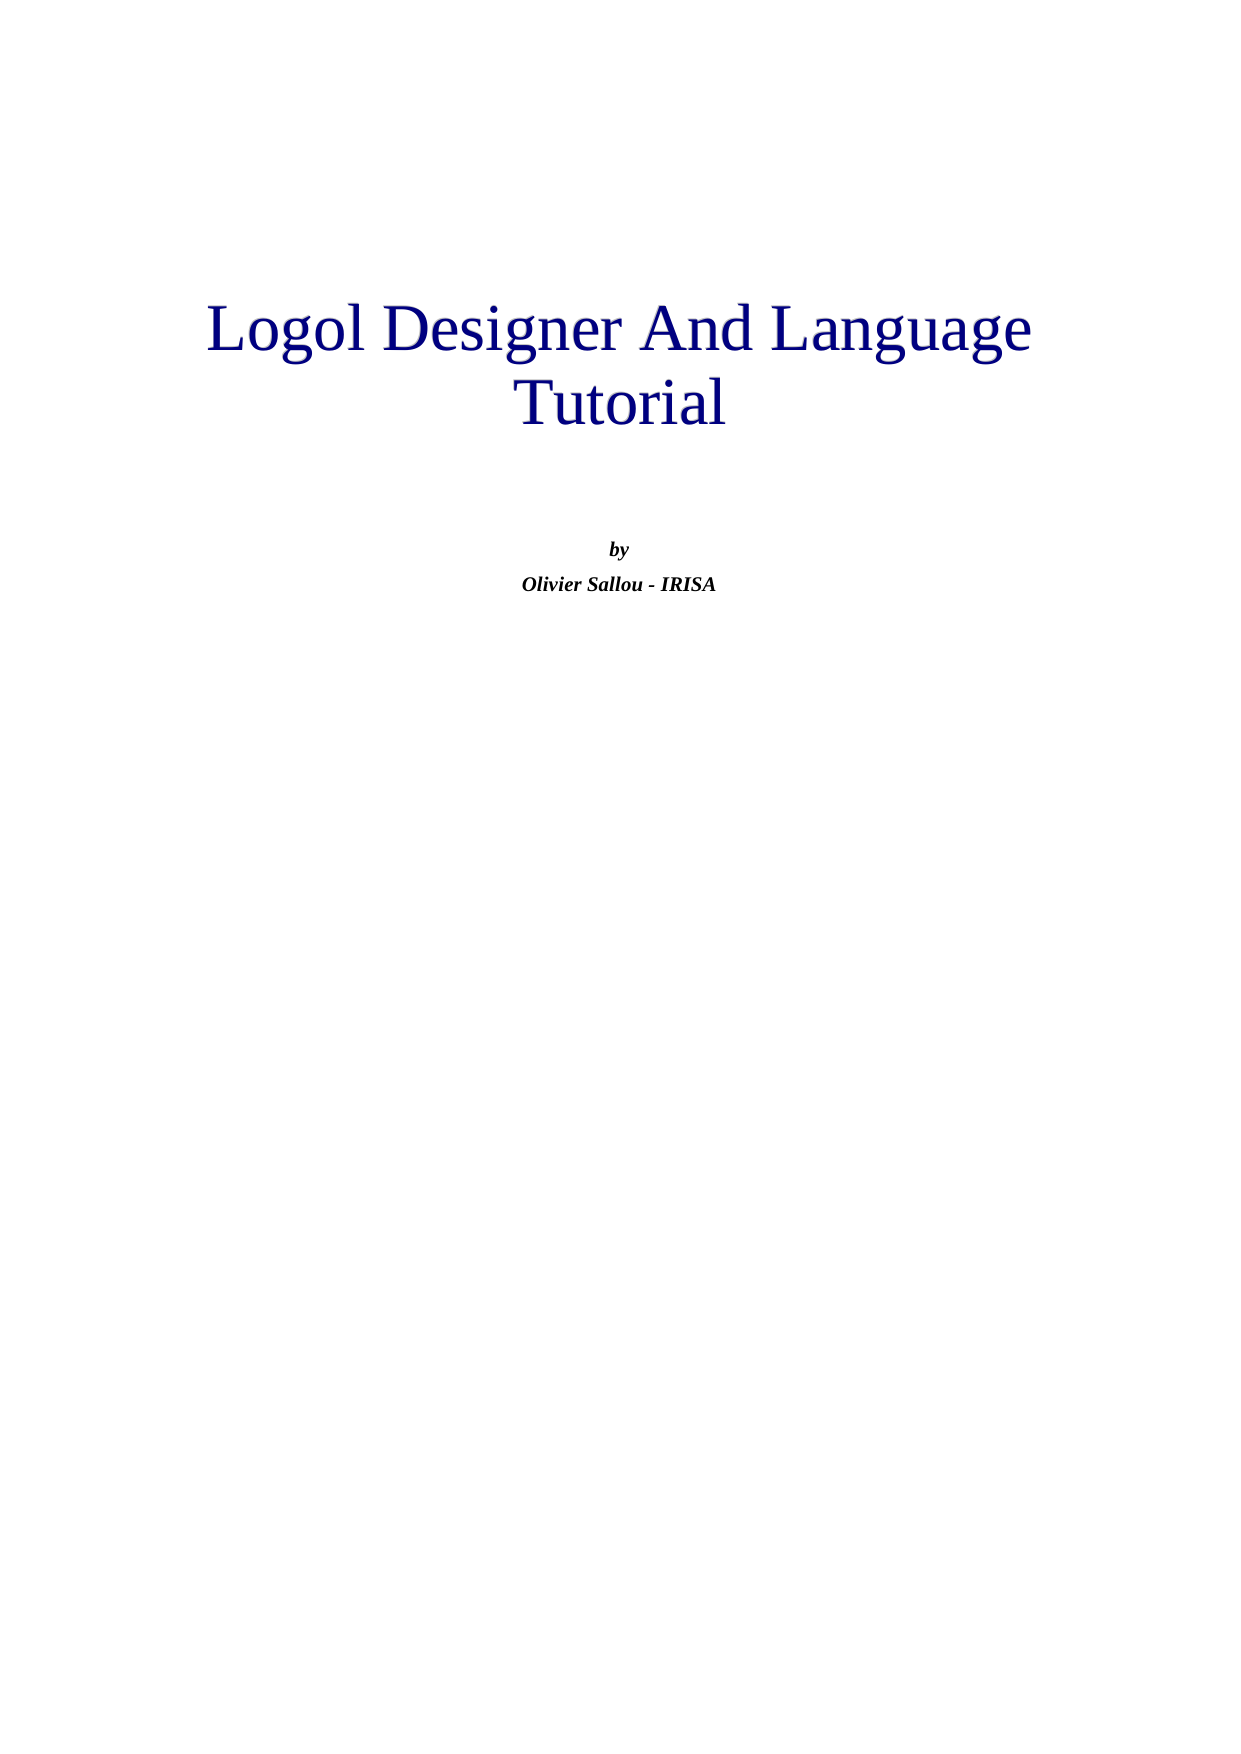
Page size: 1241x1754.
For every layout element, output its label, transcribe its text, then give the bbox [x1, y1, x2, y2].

text by [118, 538, 1122, 561]
text Olivier Sallou - IRISA [118, 573, 1122, 596]
title Logol Designer and Language tutorial [177, 291, 1063, 439]
